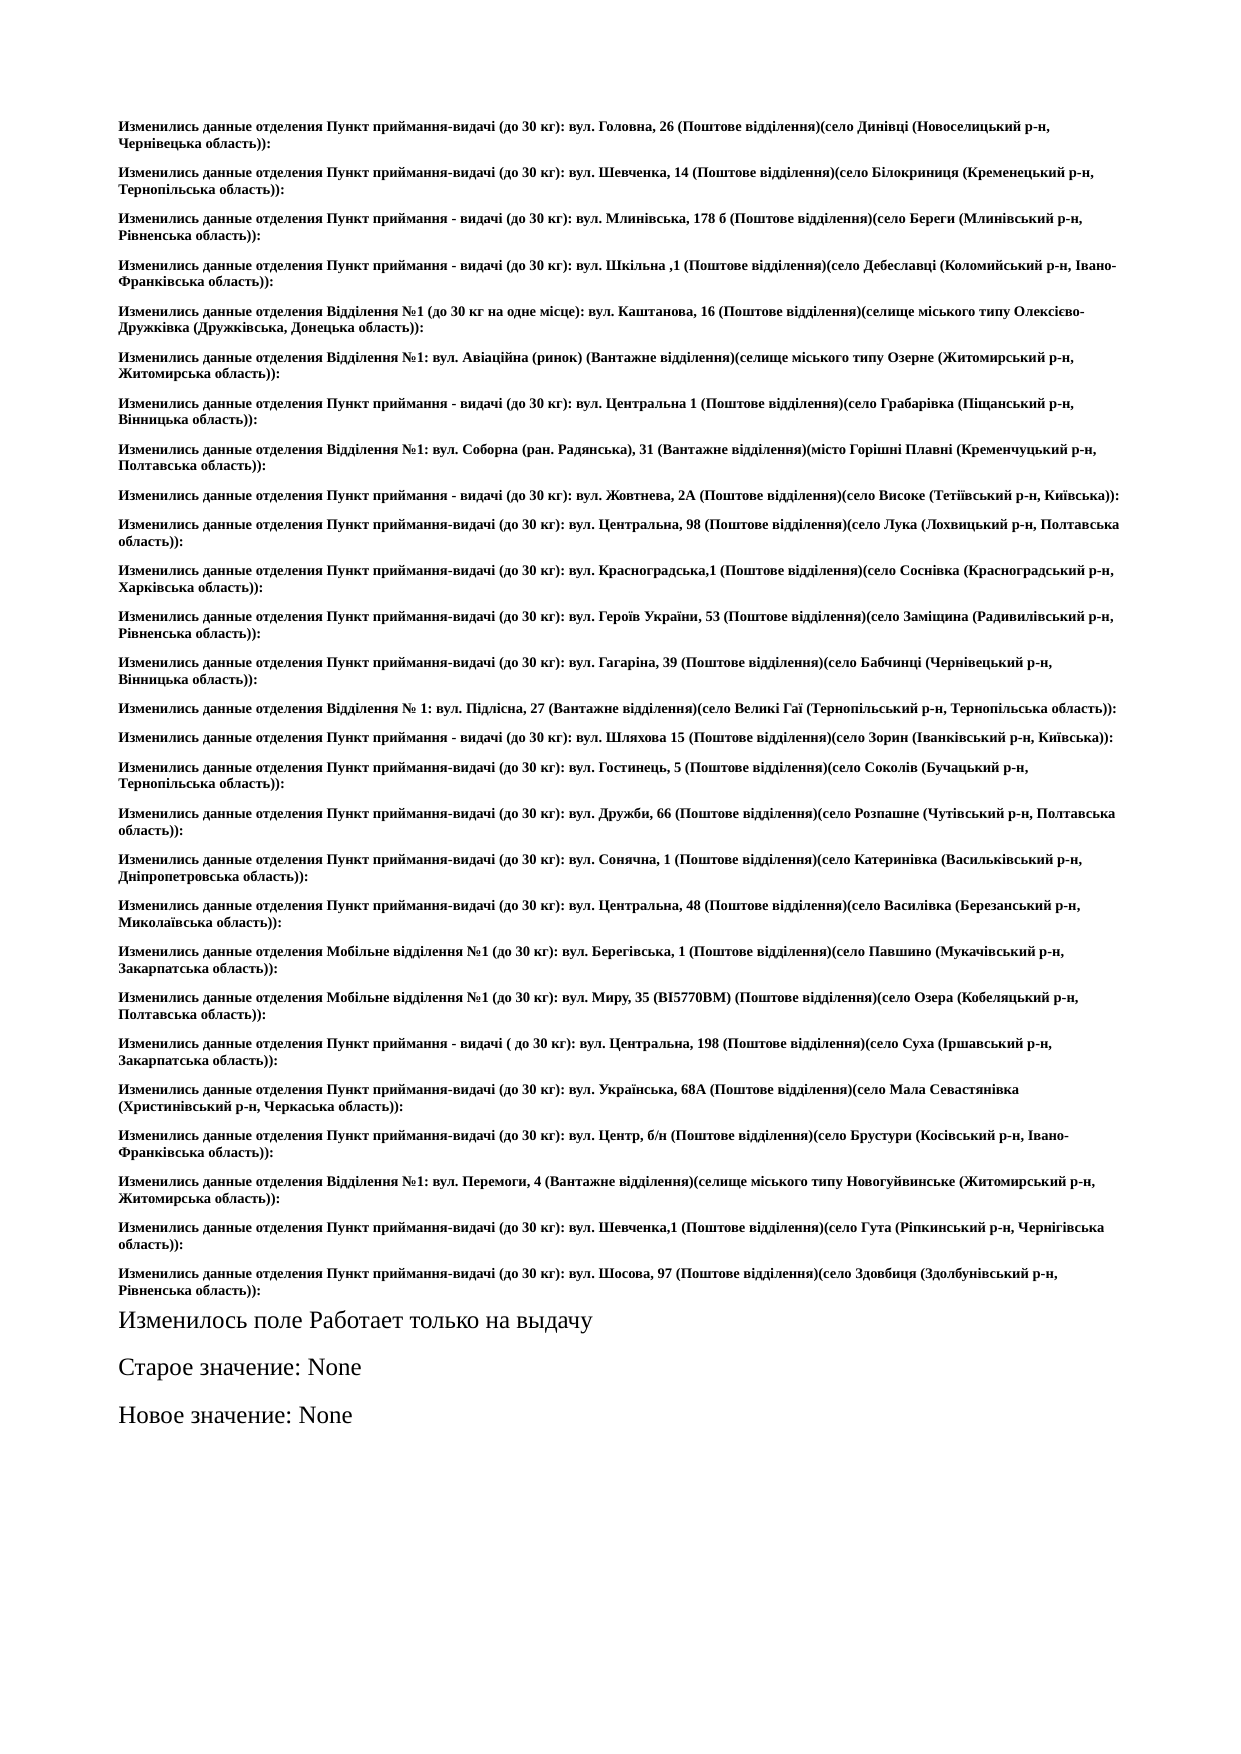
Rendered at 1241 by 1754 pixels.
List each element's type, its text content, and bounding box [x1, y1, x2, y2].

subtitle Изменились данные отделения Пункт приймання-видачі (до 30 кг): вул. Героїв України, 53 (Поштове відділення)(село Заміщина (Радивилівський р-н, Рівненська область)): [118, 608, 1122, 641]
subtitle Изменились данные отделения Пункт приймання-видачі (до 30 кг): вул. Шосова, 97 (Поштове відділення)(село Здовбиця (Здолбунівський р-н, Рівненська область)): [118, 1265, 1122, 1298]
subtitle Изменились данные отделения Відділення №1 (до 30 кг на одне місце): вул. Каштанова, 16 (Поштове відділення)(селище міського типу Олексієво-Дружківка (Дружківська, Донецька область)): [118, 302, 1122, 336]
text Старое значение: None [118, 1352, 1122, 1381]
subtitle Изменились данные отделения Пункт приймання-видачі (до 30 кг): вул. Центральна, 48 (Поштове відділення)(село Василівка (Березанський р-н, Миколаївська область)): [118, 897, 1122, 930]
subtitle Изменились данные отделения Пункт приймання - видачі (до 30 кг): вул. Млинівська, 178 б (Поштове відділення)(село Береги (Млинівський р-н, Рівненська область)): [118, 210, 1122, 244]
subtitle Изменились данные отделения Пункт приймання-видачі (до 30 кг): вул. Центр, б/н (Поштове відділення)(село Брустури (Косівський р-н, Івано-Франківська область)): [118, 1127, 1122, 1160]
subtitle Изменились данные отделения Пункт приймання-видачі (до 30 кг): вул. Сонячна, 1 (Поштове відділення)(село Катеринівка (Васильківський р-н, Дніпропетровська область)): [118, 851, 1122, 884]
subtitle Изменились данные отделения Пункт приймання - видачі (до 30 кг): вул. Шляхова 15​ (Поштове відділення)(село Зорин (Іванківський р-н, Київська)): [118, 729, 1122, 746]
subtitle Изменились данные отделения Пункт приймання-видачі (до 30 кг): вул. Шевченка, 14 (Поштове відділення)(село Білокриниця (Кременецький р-н, Тернопільська область)): [118, 164, 1122, 198]
subtitle Изменились данные отделения Пункт приймання-видачі (до 30 кг): вул. Гагаріна, 39 (Поштове відділення)(село Бабчинці (Чернівецький р-н, Вінницька область)): [118, 654, 1122, 687]
subtitle Изменились данные отделения Пункт приймання-видачі (до 30 кг): вул. Українська, 68А (Поштове відділення)(село Мала Севастянівка (Христинівський р-н, Черкаська область)): [118, 1081, 1122, 1114]
subtitle Изменились данные отделения Пункт приймання-видачі (до 30 кг): вул. Шевченка,1 (Поштове відділення)(село Гута (Ріпкинський р-н, Чернігівська область)): [118, 1219, 1122, 1252]
subtitle Изменились данные отделения Відділення №1: вул. Соборна (ран. Радянська), 31 (Вантажне відділення)(місто Горішні Плавні (Кременчуцький р-н, Полтавська область)): [118, 440, 1122, 474]
subtitle Изменились данные отделения Пункт приймання - видачі (до 30 кг): вул. Жовтнева, 2А (Поштове відділення)(село Високе (Тетіївський р-н, Київська)): [118, 486, 1122, 503]
subtitle Изменились данные отделения Пункт приймання - видачі (до 30 кг): вул. Центральна 1 (Поштове відділення)(село Грабарівка (Піщанський р-н, Вінницька область)): [118, 394, 1122, 428]
subtitle Изменились данные отделения Пункт приймання-видачі (до 30 кг): вул. Дружби, 66 (Поштове відділення)(село Розпашне (Чутівський р-н, Полтавська область)): [118, 804, 1122, 838]
subtitle Изменились данные отделения Відділення №1: вул. Авіаційна (ринок) (Вантажне відділення)(селище міського типу Озерне (Житомирський р-н, Житомирська область)): [118, 348, 1122, 382]
subtitle Изменились данные отделения Пункт приймання-видачі (до 30 кг): вул. Красноградська,1 (Поштове відділення)(село Соснівка (Красноградський р-н, Харківська область)): [118, 562, 1122, 595]
subtitle Изменились данные отделения Пункт приймання - видачі ( до 30 кг): вул. Центральна, 198 (Поштове відділення)(село Суха (Іршавський р-н, Закарпатська область)): [118, 1035, 1122, 1068]
text Изменилось поле Работает только на выдачу [118, 1305, 1122, 1333]
subtitle Изменились данные отделения Мобільне відділення №1 (до 30 кг): вул. Миру, 35 (ВІ5770ВМ) (Поштове відділення)(село Озера (Кобеляцький р-н, Полтавська область)): [118, 989, 1122, 1022]
subtitle Изменились данные отделения Пункт приймання-видачі (до 30 кг): вул. Центральна, 98 (Поштове відділення)(село Лука (Лохвицький р-н, Полтавська область)): [118, 516, 1122, 549]
subtitle Изменились данные отделения Мобільне відділення №1 (до 30 кг): вул. Берегівська, 1 (Поштове відділення)(село Павшино (Мукачівський р-н, Закарпатська область)): [118, 943, 1122, 976]
subtitle Изменились данные отделения Пункт приймання - видачі (до 30 кг): вул. Шкільна ,1 (Поштове відділення)(село Дебеславці (Коломийський р-н, Івано-Франківська область)): [118, 256, 1122, 290]
text Новое значение: None [118, 1400, 1122, 1429]
subtitle Изменились данные отделения Відділення №1: вул. Перемоги, 4 (Вантажне відділення)(селище міського типу Новогуйвинське (Житомирський р-н, Житомирська область)): [118, 1173, 1122, 1206]
subtitle Изменились данные отделения Пункт приймання-видачі (до 30 кг): вул. Гостинець, 5 (Поштове відділення)(село Соколів (Бучацький р-н, Тернопільська область)): [118, 758, 1122, 792]
subtitle Изменились данные отделения Пункт приймання-видачі (до 30 кг): вул. Головна, 26 (Поштове відділення)(село Динівці (Новоселицький р-н, Чернівецька область)): [118, 118, 1122, 152]
subtitle Изменились данные отделения Відділення № 1: вул. Підлісна, 27 (Вантажне відділення)(село Великі Гаї (Тернопільський р-н, Тернопільська область)): [118, 700, 1122, 717]
